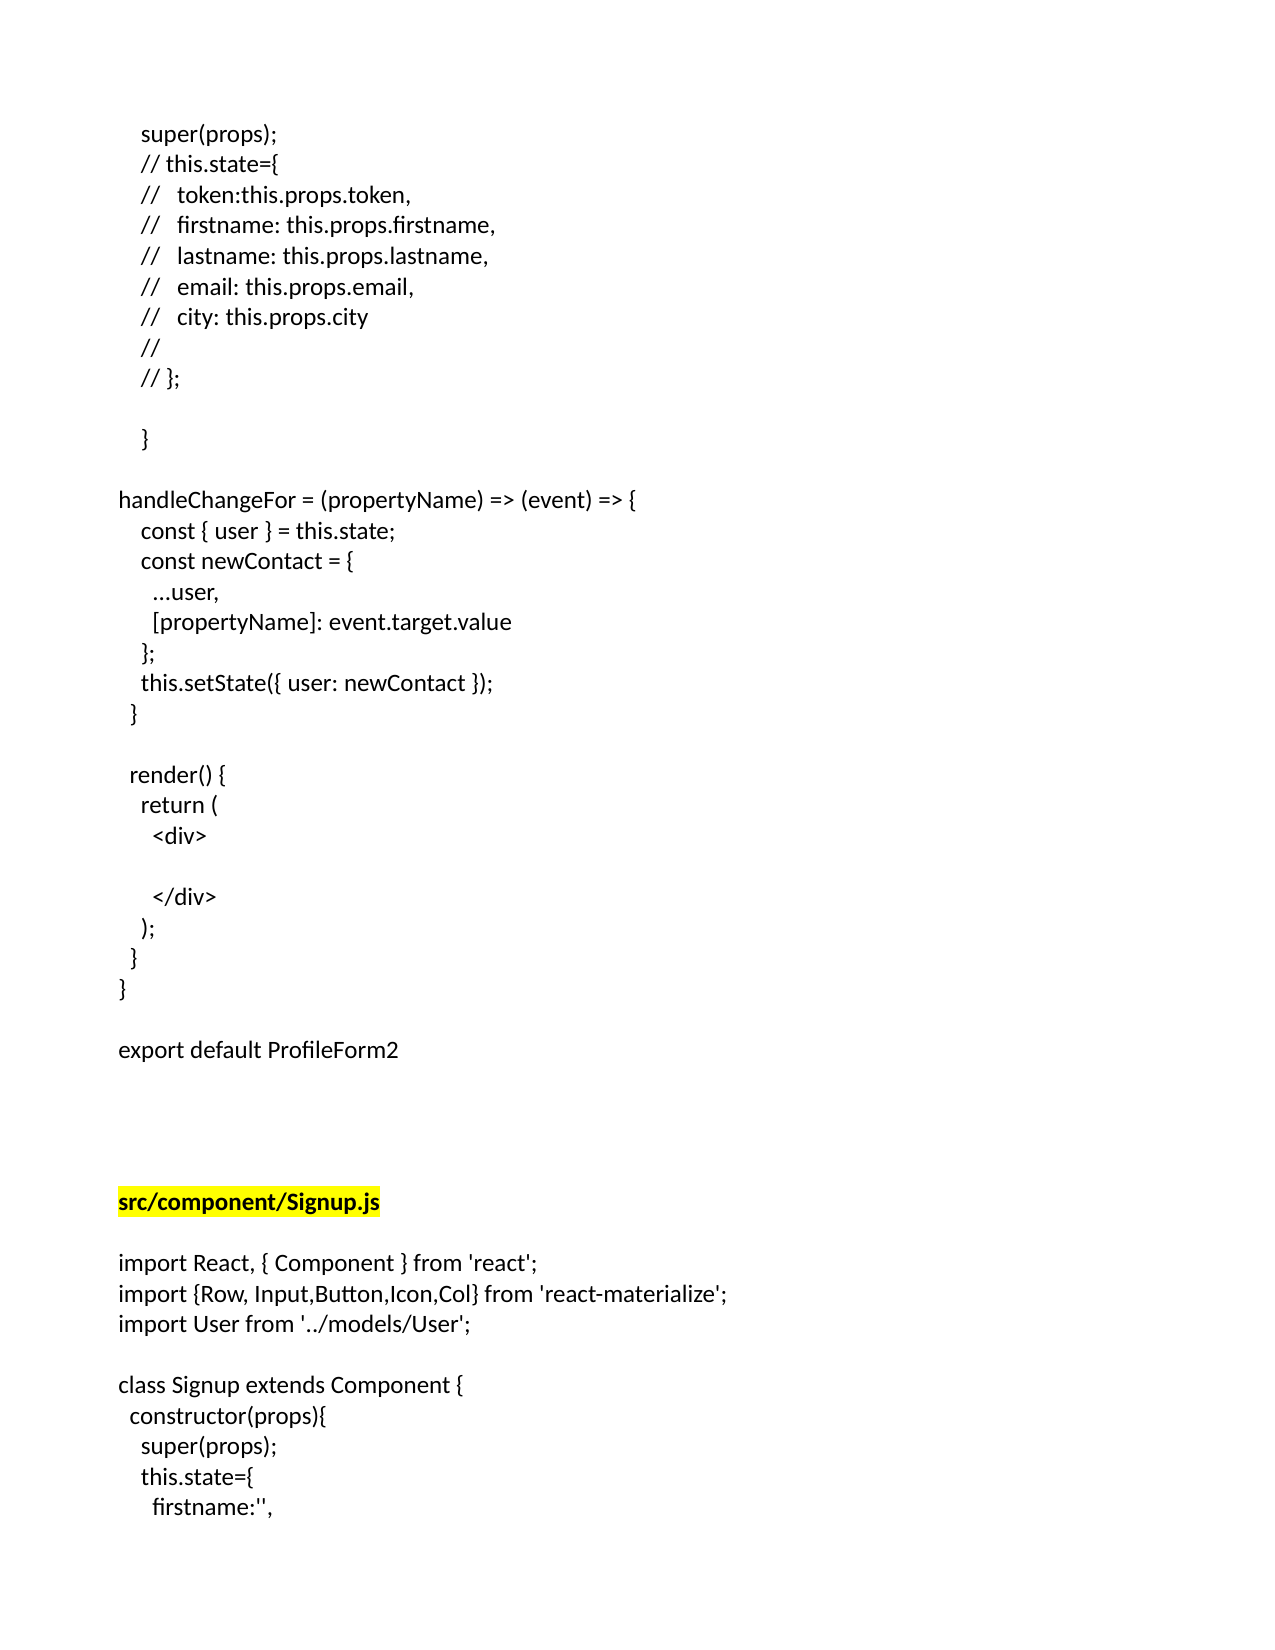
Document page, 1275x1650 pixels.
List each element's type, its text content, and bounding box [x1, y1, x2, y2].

text } [118, 973, 1157, 1003]
text import User from '../models/User'; [118, 1308, 1157, 1339]
text </div> [118, 881, 1157, 912]
text export default ProfileForm2 [118, 1034, 1157, 1064]
text }; [118, 637, 1157, 667]
text // city: this.props.city [118, 301, 1157, 332]
text return ( [118, 789, 1157, 820]
text import React, { Component } from 'react'; [118, 1247, 1157, 1278]
text } [118, 423, 1157, 454]
text // token:this.props.token, [118, 179, 1157, 210]
text // this.state={ [118, 149, 1157, 179]
text // }; [118, 362, 1157, 393]
text ); [118, 912, 1157, 942]
text constructor(props){ [118, 1400, 1157, 1431]
text this.state={ [118, 1461, 1157, 1492]
text super(props); [118, 118, 1157, 149]
text // email: this.props.email, [118, 271, 1157, 301]
text class Signup extends Component { [118, 1369, 1157, 1400]
text this.setState({ user: newContact }); [118, 667, 1157, 698]
text src/component/Signup.js [118, 1186, 1157, 1217]
text const { user } = this.state; [118, 515, 1157, 545]
text [propertyName]: event.target.value [118, 606, 1157, 637]
text // firstname: this.props.firstname, [118, 210, 1157, 240]
text // [118, 332, 1157, 362]
text } [118, 698, 1157, 728]
text <div> [118, 820, 1157, 851]
text import {Row, Input,Button,Icon,Col} from 'react-materialize'; [118, 1278, 1157, 1308]
text render() { [118, 759, 1157, 789]
text } [118, 942, 1157, 973]
text const newContact = { [118, 545, 1157, 576]
text handleChangeFor = (propertyName) => (event) => { [118, 484, 1157, 515]
text firstname:'', [118, 1492, 1157, 1522]
text // lastname: this.props.lastname, [118, 240, 1157, 271]
text ...user, [118, 576, 1157, 606]
text super(props); [118, 1431, 1157, 1461]
